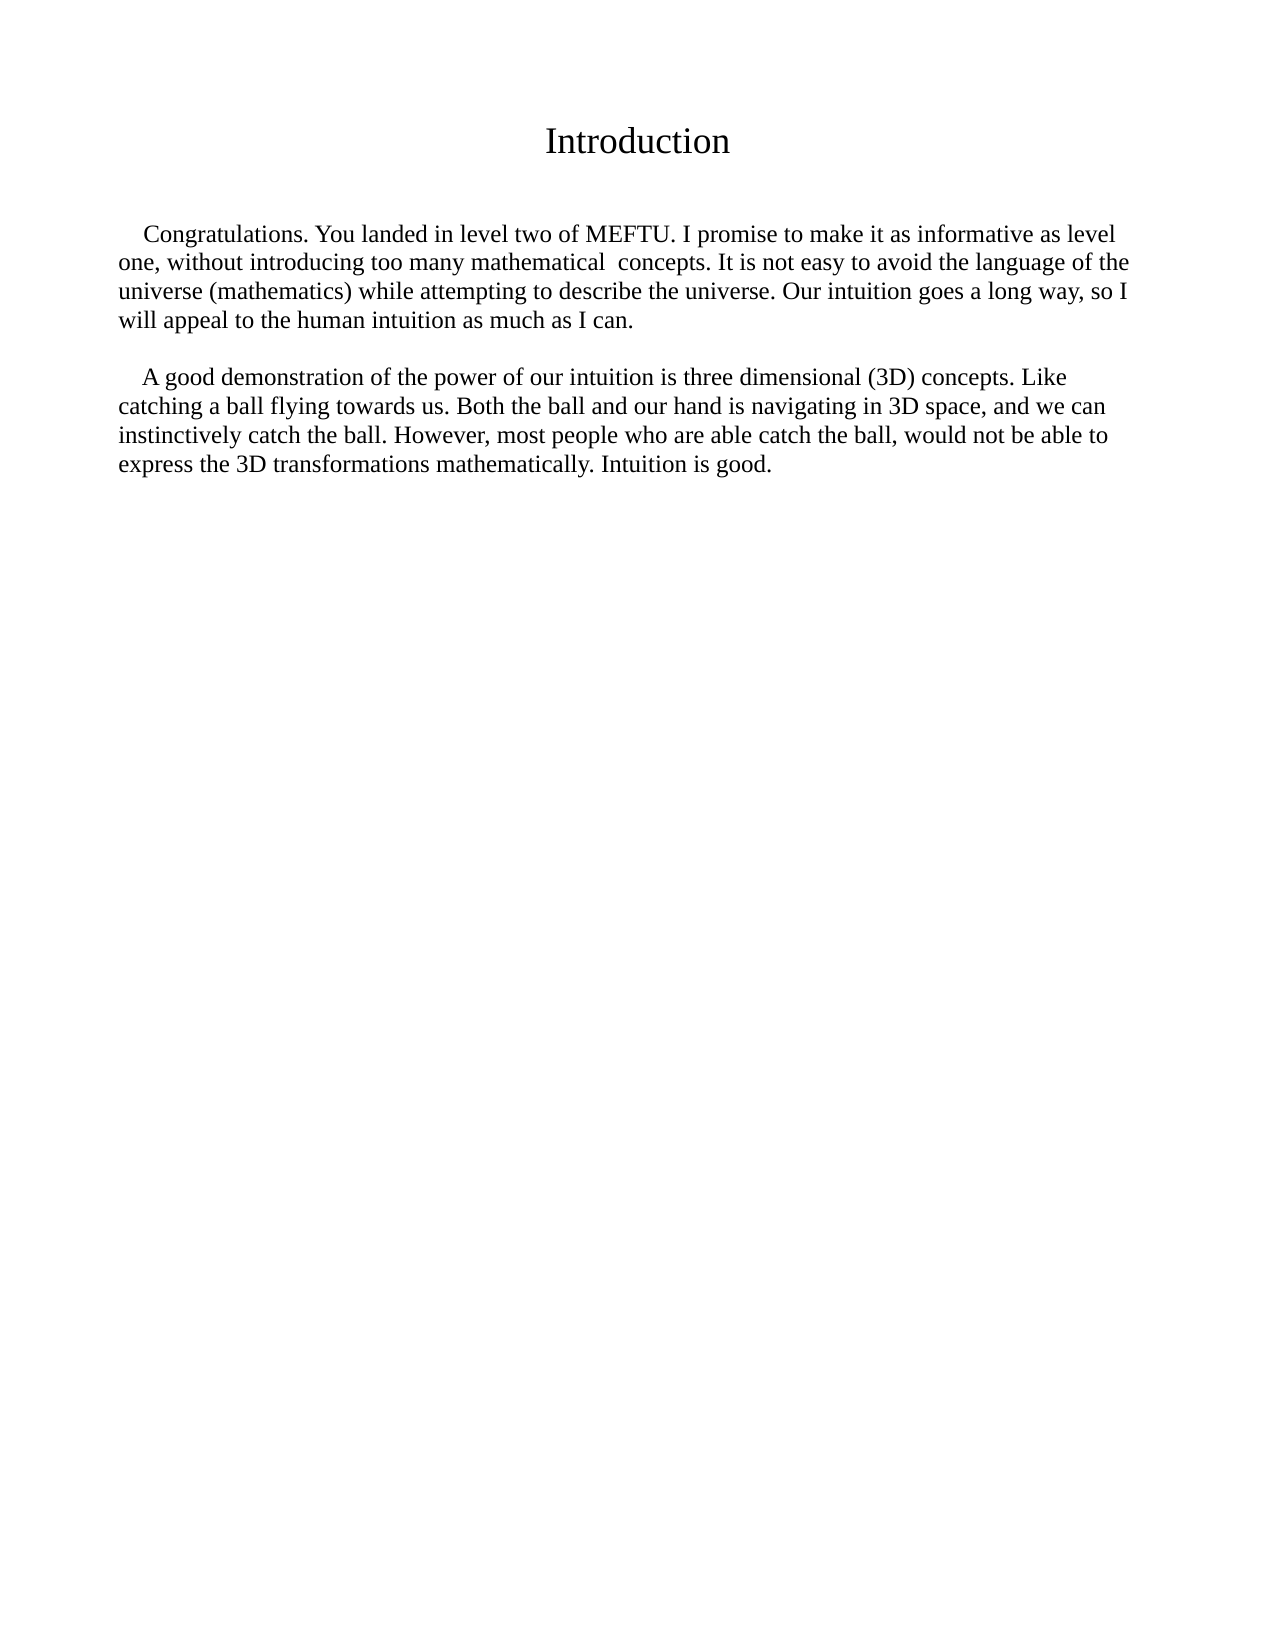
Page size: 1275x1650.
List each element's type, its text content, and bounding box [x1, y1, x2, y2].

text A good demonstration of the power of our intuition is three dimensional (3D) concepts. Like catching a ball flying towards us. Both the ball and our hand is navigating in 3D space, and we can instinctively catch the ball. However, most people who are able catch the ball, would not be able to express the 3D transformations mathematically. Intuition is good. [118, 362, 1157, 477]
text Congratulations. You landed in level two of MEFTU. I promise to make it as informative as level one, without introducing too many mathematical concepts. It is not easy to avoid the language of the universe (mathematics) while attempting to describe the universe. Our intuition goes a long way, so I will appeal to the human intuition as much as I can. [118, 219, 1157, 334]
text Introduction [118, 118, 1157, 161]
